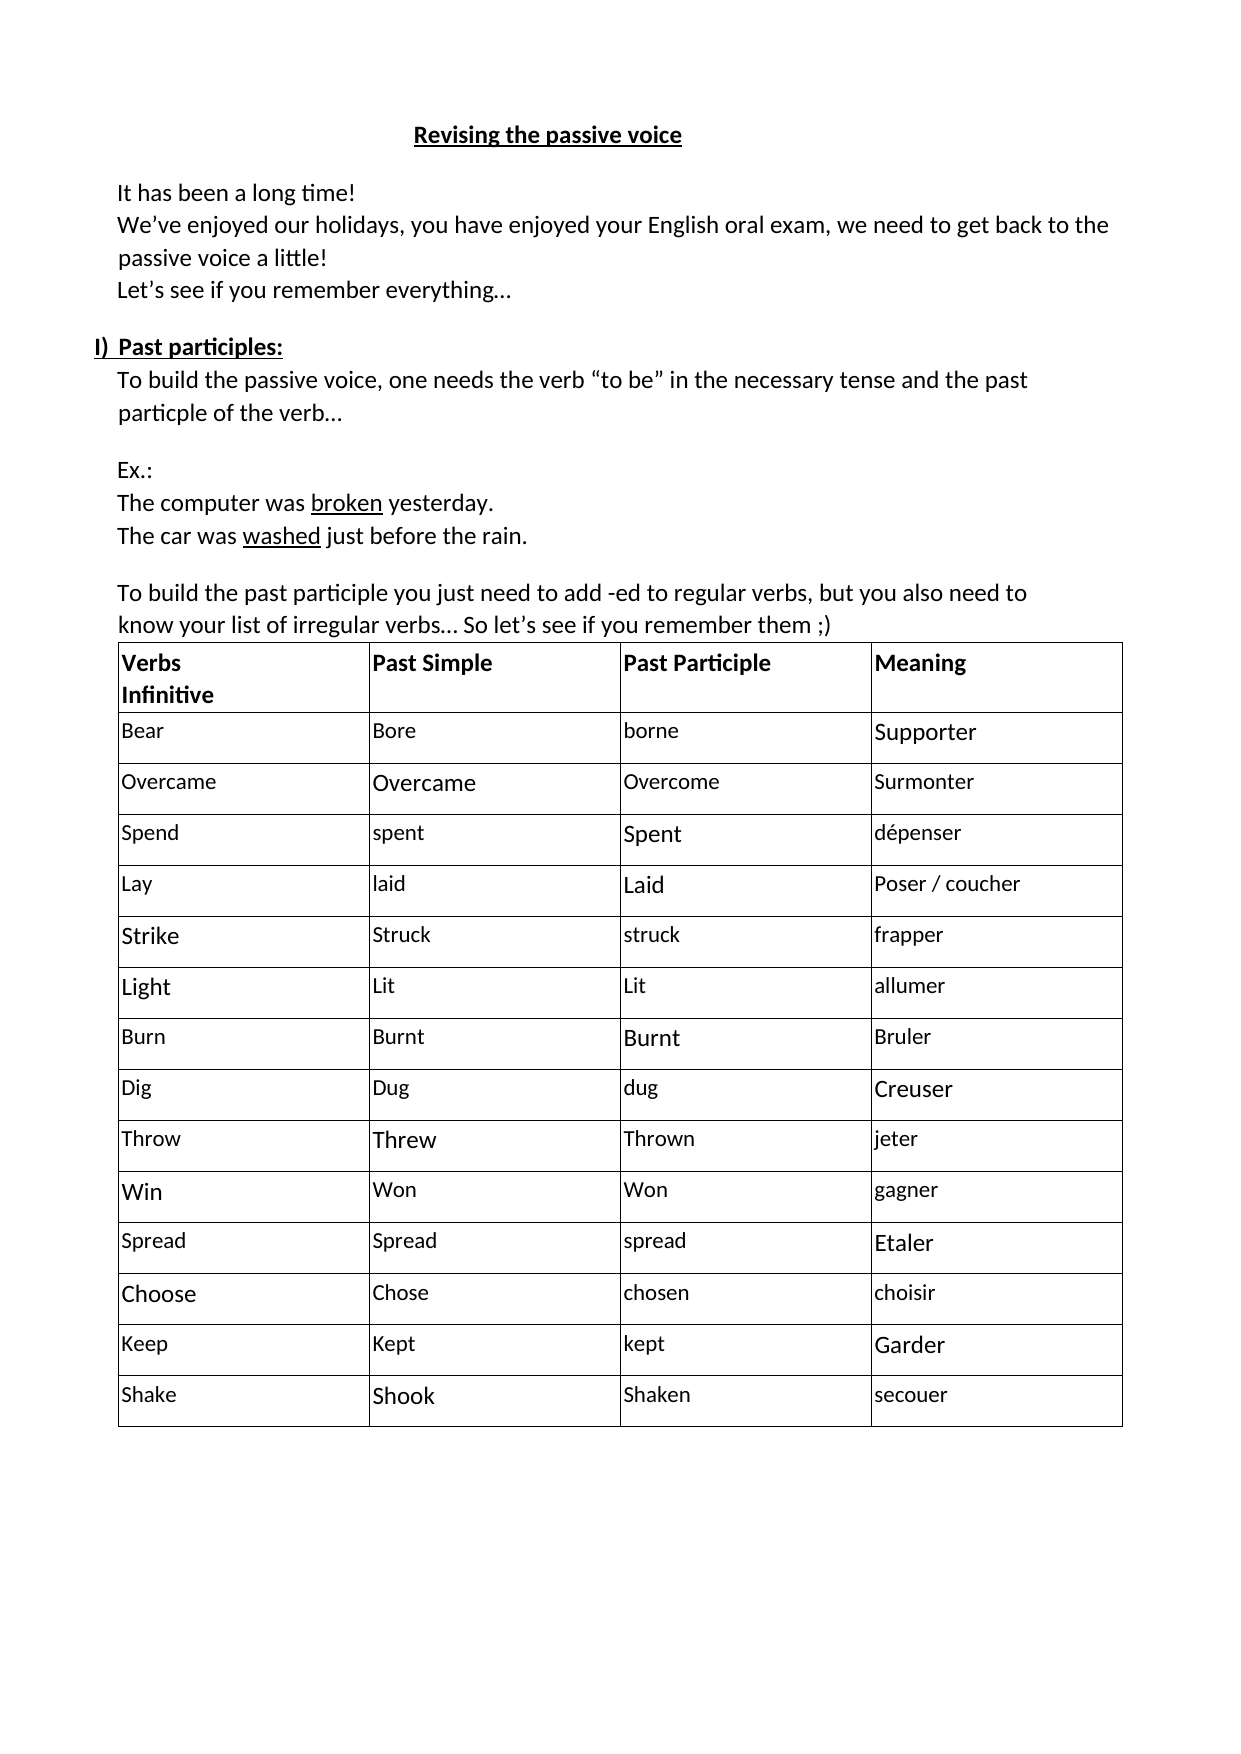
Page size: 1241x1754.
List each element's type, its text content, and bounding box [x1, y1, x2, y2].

table_cell Garder [872, 1325, 1122, 1375]
table_cell dug [621, 1070, 871, 1120]
table_cell Chose [370, 1274, 620, 1324]
table_cell jeter [872, 1121, 1122, 1171]
table_cell dépenser [872, 815, 1122, 865]
table_cell Strike [119, 917, 369, 967]
text Revising the passive voice [414, 119, 1122, 150]
table_cell Lit [370, 968, 620, 1018]
table_cell Light [119, 968, 369, 1018]
table_cell Thrown [621, 1121, 871, 1171]
table_cell chosen [621, 1274, 871, 1324]
table_cell Shook [370, 1376, 620, 1426]
text Let’s see if you remember everything… [117, 274, 1122, 305]
table_cell borne [621, 713, 871, 763]
table_cell Keep [119, 1325, 369, 1375]
table_cell Spend [119, 815, 369, 865]
table_cell struck [621, 917, 871, 967]
table_cell Supporter [872, 713, 1122, 763]
table_cell Surmonter [872, 764, 1122, 814]
text Ex.: [117, 455, 1122, 485]
table_header Meaning [872, 643, 1122, 712]
table_cell Creuser [872, 1070, 1122, 1120]
table_cell Won [370, 1172, 620, 1222]
table_cell Spread [119, 1223, 369, 1273]
list Past participles: [94, 332, 1122, 362]
table_cell Poser / coucher [872, 866, 1122, 916]
table_cell Spent [621, 815, 871, 865]
table_cell Throw [119, 1121, 369, 1171]
table_cell Dig [119, 1070, 369, 1120]
table_cell Won [621, 1172, 871, 1222]
text The car was washed just before the rain. [117, 520, 1122, 550]
table_cell Spread [370, 1223, 620, 1273]
table_cell Lay [119, 866, 369, 916]
table_cell Kept [370, 1325, 620, 1375]
text To build the passive voice, one needs the verb “to be” in the necessary tense and the past particple of the verb… [117, 364, 1122, 427]
table_cell Bear [119, 713, 369, 763]
table_header Past Participle [621, 643, 871, 712]
text It has been a long time! [117, 177, 1122, 207]
table_cell Bruler [872, 1019, 1122, 1069]
table_cell Overcame [119, 764, 369, 814]
table_header Past Simple [370, 643, 620, 712]
table_cell Threw [370, 1121, 620, 1171]
table_cell gagner [872, 1172, 1122, 1222]
table_cell Shaken [621, 1376, 871, 1426]
table_cell Etaler [872, 1223, 1122, 1273]
table_cell Win [119, 1172, 369, 1222]
text The computer was broken yesterday. [117, 487, 1122, 518]
table_cell Laid [621, 866, 871, 916]
table_cell Shake [119, 1376, 369, 1426]
table_cell Choose [119, 1274, 369, 1324]
text To build the past participle you just need to add -ed to regular verbs, but you also need to know your list of irregular verbs… So let’s see if you remember them ;) [117, 577, 1070, 640]
table_cell Burn [119, 1019, 369, 1069]
text We’ve enjoyed our holidays, you have enjoyed your English oral exam, we need to get back to the passive voice a little! [117, 209, 1122, 272]
table_cell choisir [872, 1274, 1122, 1324]
table_cell Burnt [370, 1019, 620, 1069]
table_cell Overcome [621, 764, 871, 814]
table_cell laid [370, 866, 620, 916]
table_cell spread [621, 1223, 871, 1273]
table_cell Lit [621, 968, 871, 1018]
table_cell frapper [872, 917, 1122, 967]
table_cell Struck [370, 917, 620, 967]
table_cell kept [621, 1325, 871, 1375]
table_cell Burnt [621, 1019, 871, 1069]
table_header Verbs Infinitive [119, 643, 369, 712]
table_cell Bore [370, 713, 620, 763]
table_cell allumer [872, 968, 1122, 1018]
table_cell Overcame [370, 764, 620, 814]
table_cell secouer [872, 1376, 1122, 1426]
table_cell Dug [370, 1070, 620, 1120]
table_cell spent [370, 815, 620, 865]
